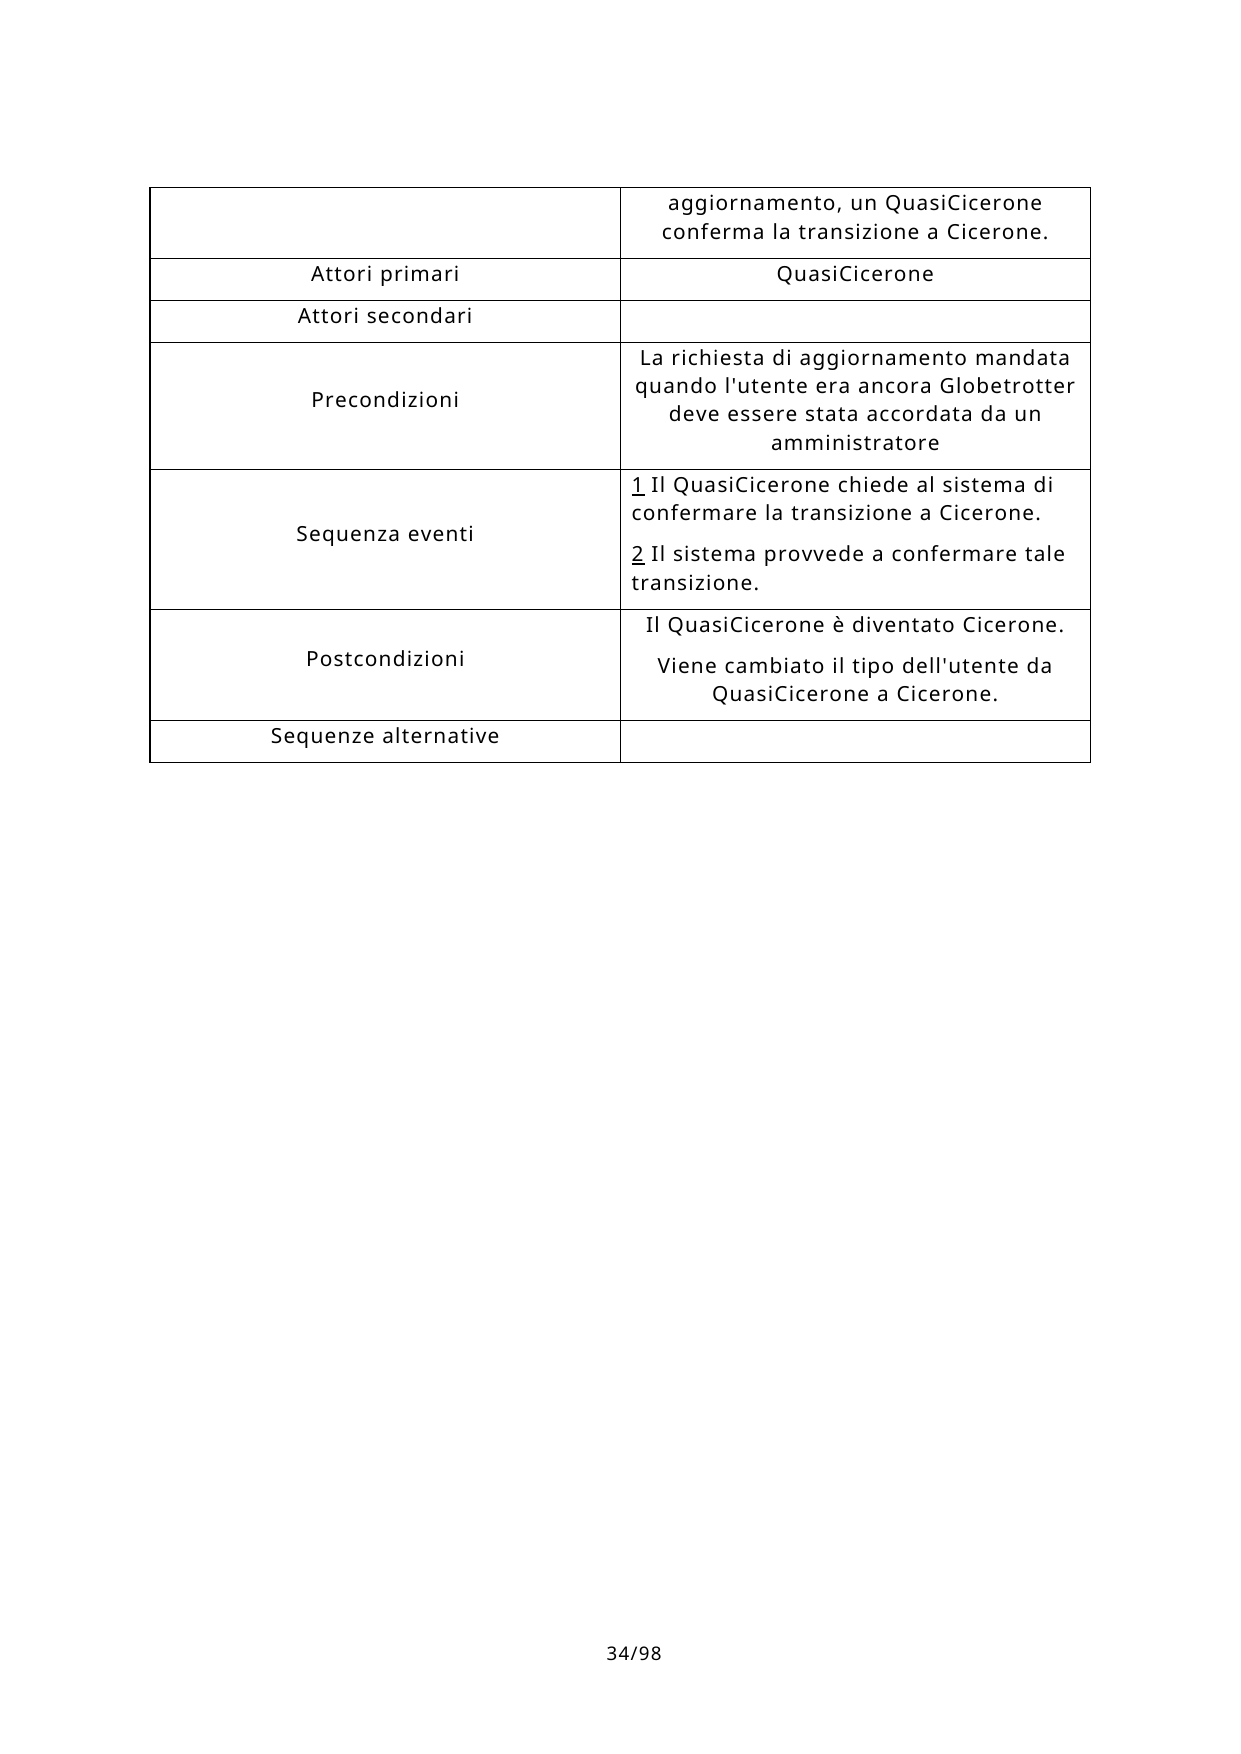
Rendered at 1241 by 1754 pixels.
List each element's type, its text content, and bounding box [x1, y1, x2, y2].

table_cell QuasiCicerone [621, 259, 1090, 300]
table_cell aggiornamento, un QuasiCicerone conferma la transizione a Cicerone. [621, 188, 1090, 258]
table_cell [621, 721, 1090, 762]
table_cell Sequenza eventi [151, 470, 620, 609]
table_cell Sequenze alternative [151, 721, 620, 762]
table_cell Attori secondari [151, 301, 620, 342]
table_cell [621, 301, 1090, 342]
table_cell Precondizioni [151, 343, 620, 469]
table_cell Il QuasiCicerone è diventato Cicerone. Viene cambiato il tipo dell'utente da QuasiCicerone a Cicerone. [621, 610, 1090, 720]
table_cell [151, 188, 620, 258]
table_cell La richiesta di aggiornamento mandata quando l'utente era ancora Globetrotter deve essere stata accordata da un amministratore [621, 343, 1090, 469]
table_cell 1 Il QuasiCicerone chiede al sistema di confermare la transizione a Cicerone. 2 Il sistema provvede a confermare tale transizione. [621, 470, 1090, 609]
table_cell Postcondizioni [151, 610, 620, 720]
table_cell Attori primari [151, 259, 620, 300]
